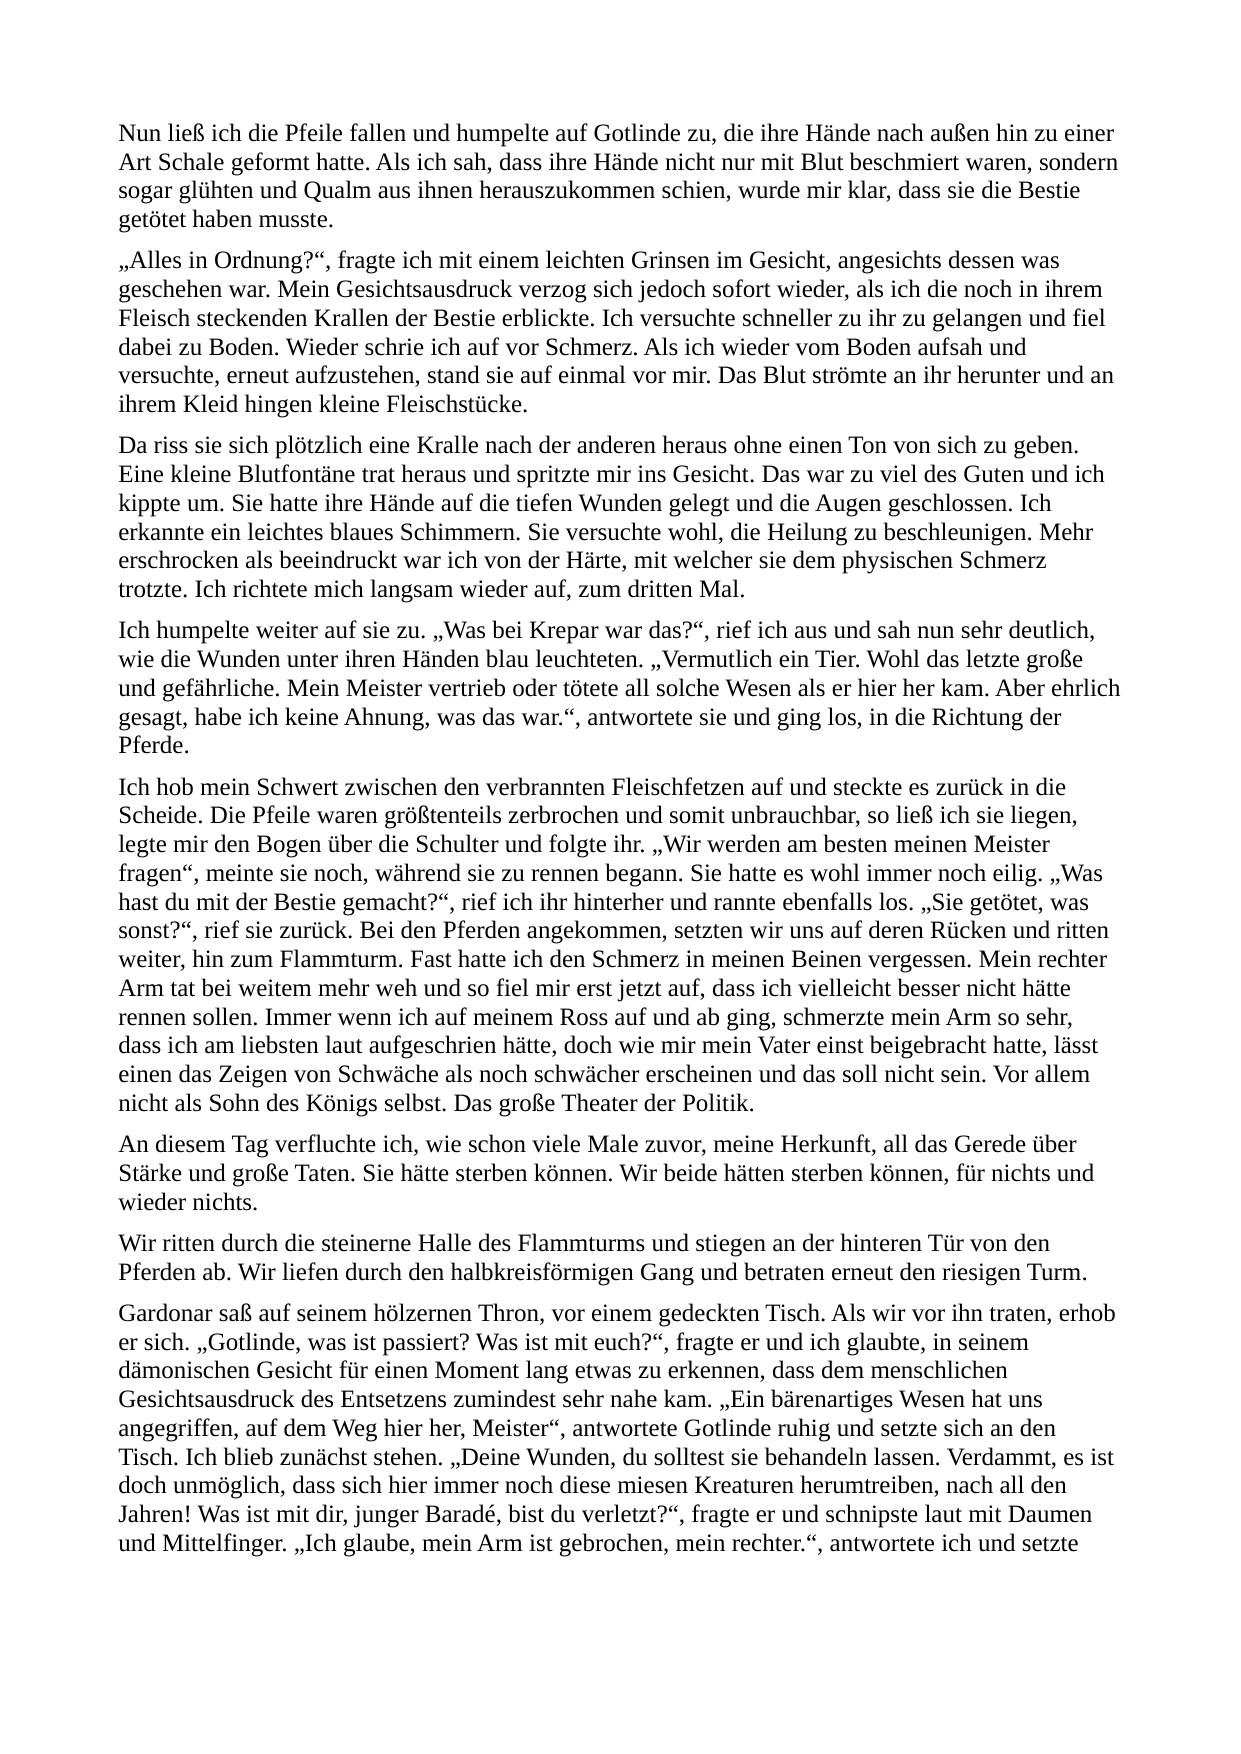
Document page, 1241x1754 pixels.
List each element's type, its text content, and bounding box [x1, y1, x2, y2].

text Ich hob mein Schwert zwischen den verbrannten Fleischfetzen auf und steckte es zurück in die Scheide. Die Pfeile waren größtenteils zerbrochen und somit unbrauchbar, so ließ ich sie liegen, legte mir den Bogen über die Schulter und folgte ihr. „Wir werden am besten meinen Meister fragen“, meinte sie noch, während sie zu rennen begann. Sie hatte es wohl immer noch eilig. „Was hast du mit der Bestie gemacht?“, rief ich ihr hinterher und rannte ebenfalls los. „Sie getötet, was sonst?“, rief sie zurück. Bei den Pferden angekommen, setzten wir uns auf deren Rücken und ritten weiter, hin zum Flammturm. Fast hatte ich den Schmerz in meinen Beinen vergessen. Mein rechter Arm tat bei weitem mehr weh und so fiel mir erst jetzt auf, dass ich vielleicht besser nicht hätte rennen sollen. Immer wenn ich auf meinem Ross auf und ab ging, schmerzte mein Arm so sehr, dass ich am liebsten laut aufgeschrien hätte, doch wie mir mein Vater einst beigebracht hatte, lässt einen das Zeigen von Schwäche als noch schwächer erscheinen und das soll nicht sein. Vor allem nicht als Sohn des Königs selbst. Das große Theater der Politik. [118, 772, 1122, 1117]
text An diesem Tag verfluchte ich, wie schon viele Male zuvor, meine Herkunft, all das Gerede über Stärke und große Taten. Sie hätte sterben können. Wir beide hätten sterben können, für nichts und wieder nichts. [118, 1129, 1122, 1216]
text Da riss sie sich plötzlich eine Kralle nach der anderen heraus ohne einen Ton von sich zu geben. Eine kleine Blutfontäne trat heraus und spritzte mir ins Gesicht. Das war zu viel des Guten und ich kippte um. Sie hatte ihre Hände auf die tiefen Wunden gelegt und die Augen geschlossen. Ich erkannte ein leichtes blaues Schimmern. Sie versuchte wohl, die Heilung zu beschleunigen. Mehr erschrocken als beeindruckt war ich von der Härte, mit welcher sie dem physischen Schmerz trotzte. Ich richtete mich langsam wieder auf, zum dritten Mal. [118, 431, 1122, 603]
text Wir ritten durch die steinerne Halle des Flammturms und stiegen an der hinteren Tür von den Pferden ab. Wir liefen durch den halbkreisförmigen Gang und betraten erneut den riesigen Turm. [118, 1228, 1122, 1286]
text „Alles in Ordnung?“, fragte ich mit einem leichten Grinsen im Gesicht, angesichts dessen was geschehen war. Mein Gesichtsausdruck verzog sich jedoch sofort wieder, als ich die noch in ihrem Fleisch steckenden Krallen der Bestie erblickte. Ich versuchte schneller zu ihr zu gelangen und fiel dabei zu Boden. Wieder schrie ich auf vor Schmerz. Als ich wieder vom Boden aufsah und versuchte, erneut aufzustehen, stand sie auf einmal vor mir. Das Blut strömte an ihr herunter und an ihrem Kleid hingen kleine Fleischstücke. [118, 246, 1122, 418]
text Ich humpelte weiter auf sie zu. „Was bei Krepar war das?“, rief ich aus und sah nun sehr deutlich, wie die Wunden unter ihren Händen blau leuchteten. „Vermutlich ein Tier. Wohl das letzte große und gefährliche. Mein Meister vertrieb oder tötete all solche Wesen als er hier her kam. Aber ehrlich gesagt, habe ich keine Ahnung, was das war.“, antwortete sie und ging los, in die Richtung der Pferde. [118, 616, 1122, 759]
text Gardonar saß auf seinem hölzernen Thron, vor einem gedeckten Tisch. Als wir vor ihn traten, erhob er sich. „Gotlinde, was ist passiert? Was ist mit euch?“, fragte er und ich glaubte, in seinem dämonischen Gesicht für einen Moment lang etwas zu erkennen, dass dem menschlichen Gesichtsausdruck des Entsetzens zumindest sehr nahe kam. „Ein bärenartiges Wesen hat uns angegriffen, auf dem Weg hier her, Meister“, antwortete Gotlinde ruhig und setzte sich an den Tisch. Ich blieb zunächst stehen. „Deine Wunden, du solltest sie behandeln lassen. Verdammt, es ist doch unmöglich, dass sich hier immer noch diese miesen Kreaturen herumtreiben, nach all den Jahren! Was ist mit dir, junger Baradé, bist du verletzt?“, fragte er und schnipste laut mit Daumen und Mittelfinger. „Ich glaube, mein Arm ist gebrochen, mein rechter.“, antwortete ich und setzte [118, 1298, 1122, 1557]
text Nun ließ ich die Pfeile fallen und humpelte auf Gotlinde zu, die ihre Hände nach außen hin zu einer Art Schale geformt hatte. Als ich sah, dass ihre Hände nicht nur mit Blut beschmiert waren, sondern sogar glühten und Qualm aus ihnen herauszukommen schien, wurde mir klar, dass sie die Bestie getötet haben musste. [118, 118, 1122, 233]
